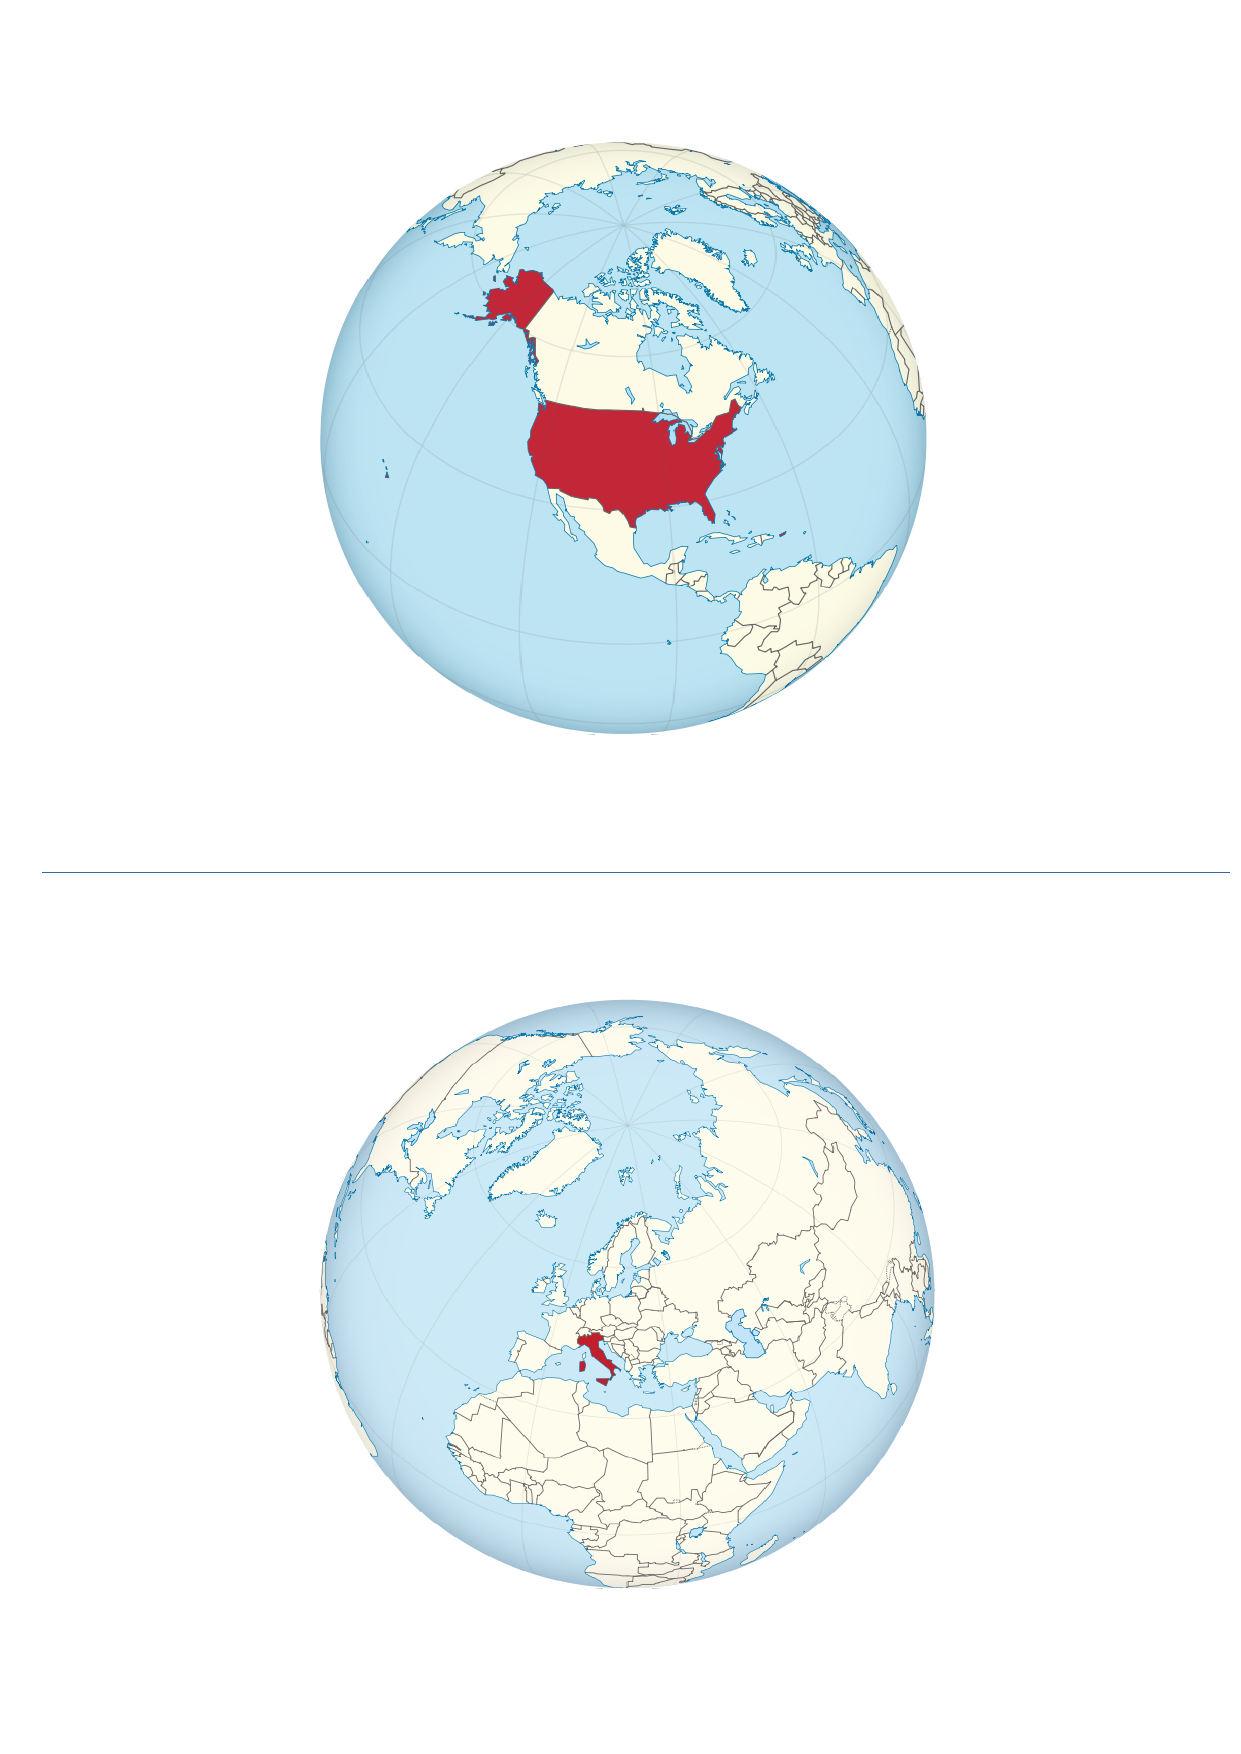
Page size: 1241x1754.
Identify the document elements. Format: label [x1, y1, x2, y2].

picture [318, 140, 930, 735]
picture [319, 998, 937, 1589]
